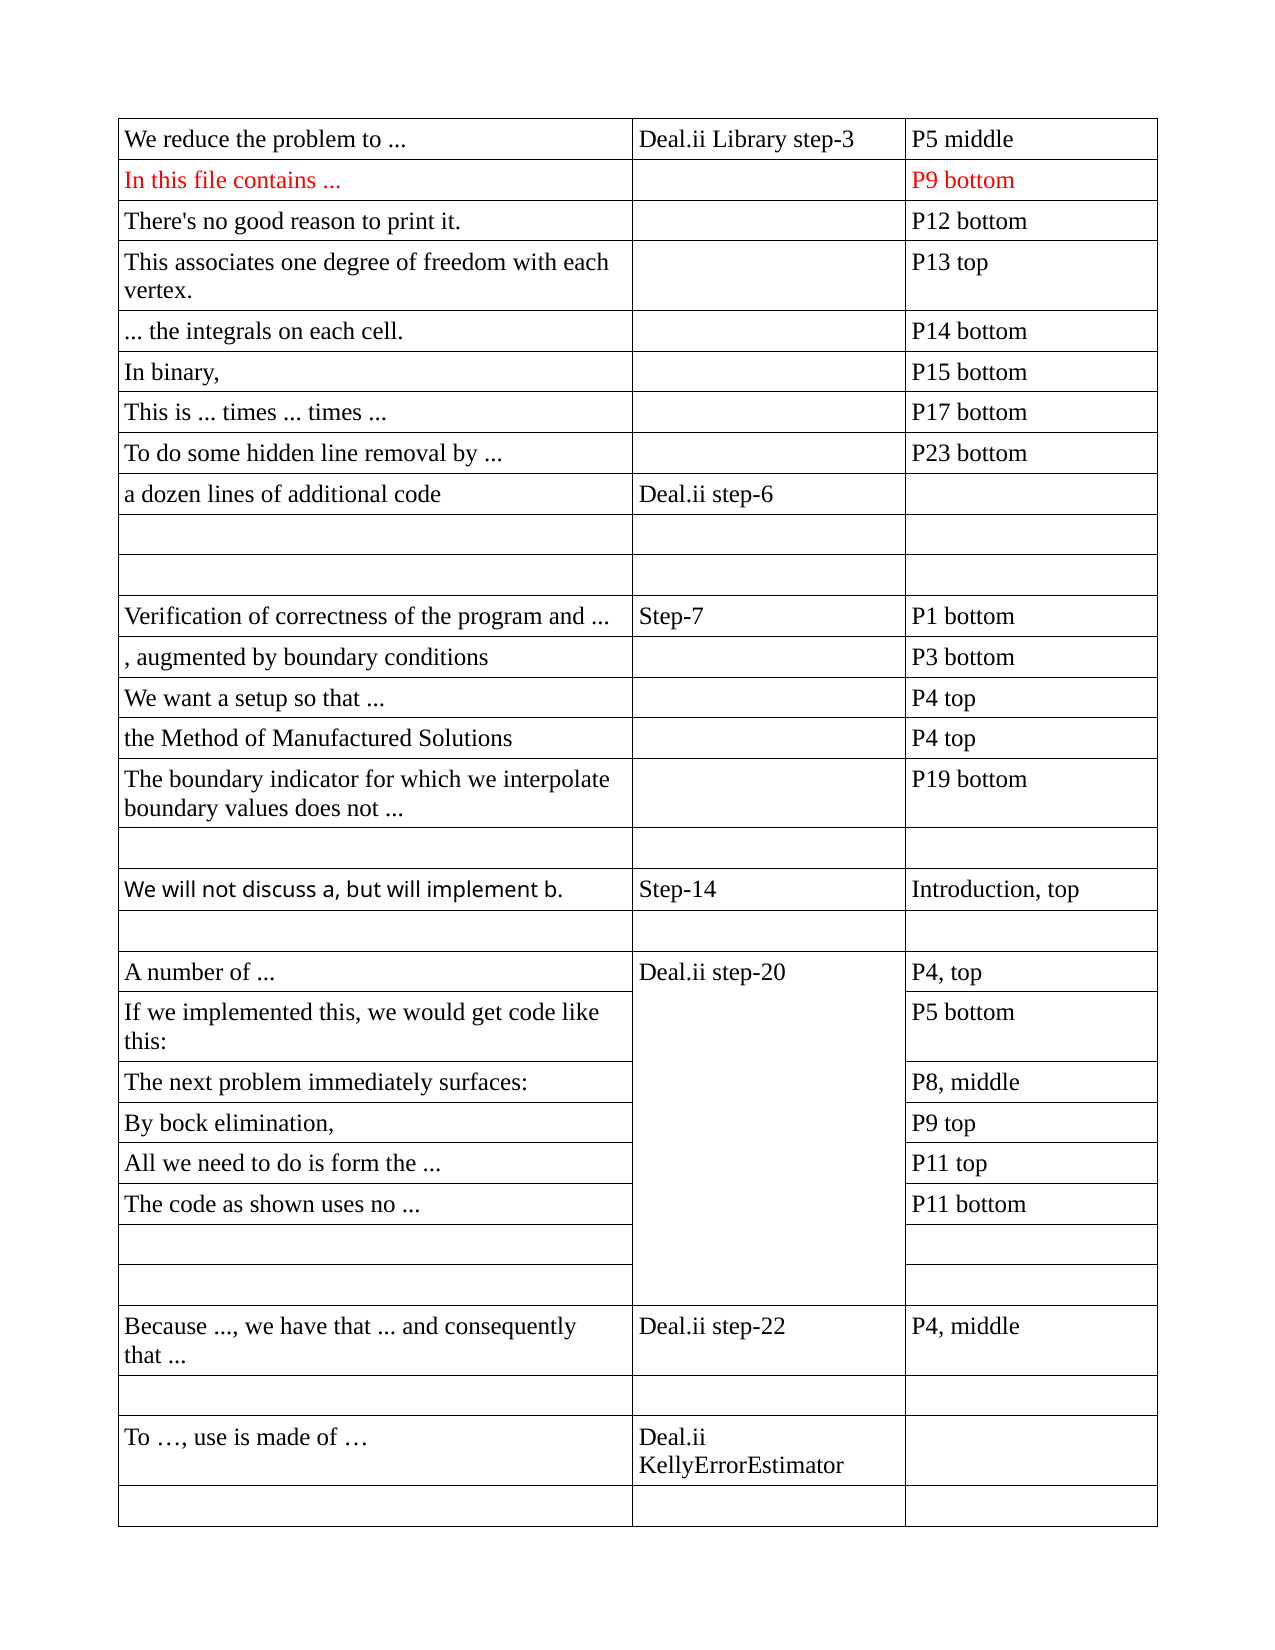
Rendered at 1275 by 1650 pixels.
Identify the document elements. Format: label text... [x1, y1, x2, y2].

table_cell P4 top [906, 718, 1157, 758]
table_cell The next problem immediately surfaces: [119, 1062, 632, 1101]
table_cell P17 bottom [906, 392, 1157, 432]
table_cell P5 middle [906, 119, 1157, 159]
table_cell [633, 678, 905, 717]
table_cell There's no good reason to print it. [119, 201, 632, 240]
table_cell The code as shown uses no ... [119, 1184, 632, 1224]
table_cell P3 bottom [906, 637, 1157, 676]
table_cell [633, 1376, 905, 1415]
table_cell [633, 911, 905, 951]
table_cell By bock elimination, [119, 1103, 632, 1142]
table_cell P19 bottom [906, 759, 1157, 827]
table_cell Deal.ii KellyErrorEstimator [633, 1416, 905, 1485]
table_cell P23 bottom [906, 433, 1157, 473]
table_cell [633, 433, 905, 473]
table_cell [906, 474, 1157, 513]
table_cell P9 top [906, 1103, 1157, 1142]
table_cell P4, middle [906, 1306, 1157, 1374]
table_cell P8, middle [906, 1062, 1157, 1101]
table_cell [633, 311, 905, 351]
table_cell [633, 555, 905, 595]
table_cell Deal.ii step-20 [633, 952, 905, 1305]
table_cell In this file contains ... [119, 160, 632, 199]
table_cell [119, 555, 632, 595]
table_cell P9 bottom [906, 160, 1157, 199]
table_cell ... the integrals on each cell. [119, 311, 632, 351]
table_cell [633, 160, 905, 199]
table_cell To …, use is made of … [119, 1416, 632, 1485]
table_cell [119, 1225, 632, 1264]
table_cell To do some hidden line removal by ... [119, 433, 632, 473]
table_cell Deal.ii step-22 [633, 1306, 905, 1374]
table_cell [906, 1265, 1157, 1305]
table_cell [119, 828, 632, 868]
table_cell Deal.ii step-6 [633, 474, 905, 513]
table_cell [633, 352, 905, 391]
table_cell [633, 828, 905, 868]
table_cell Introduction, top [906, 869, 1157, 910]
table_cell We want a setup so that ... [119, 678, 632, 717]
table_cell P5 bottom [906, 992, 1157, 1061]
table_cell P4 top [906, 678, 1157, 717]
table_cell [906, 1416, 1157, 1485]
table_cell [906, 1225, 1157, 1264]
table_cell We will not discuss a, but will implement b. [119, 869, 632, 910]
table_cell [633, 637, 905, 676]
table_cell Verification of correctness of the program and ... [119, 596, 632, 636]
table_cell This is ... times ... times ... [119, 392, 632, 432]
table_cell P11 top [906, 1143, 1157, 1183]
table_cell [633, 241, 905, 310]
table_cell P15 bottom [906, 352, 1157, 391]
table_cell [633, 392, 905, 432]
table_cell [119, 911, 632, 951]
table_cell [633, 759, 905, 827]
table_cell Step-14 [633, 869, 905, 910]
table_cell P11 bottom [906, 1184, 1157, 1224]
table_cell All we need to do is form the ... [119, 1143, 632, 1183]
table_cell In binary, [119, 352, 632, 391]
table_cell [119, 515, 632, 554]
table_cell This associates one degree of freedom with each vertex. [119, 241, 632, 310]
table_cell a dozen lines of additional code [119, 474, 632, 513]
table_cell [633, 718, 905, 758]
table_cell The boundary indicator for which we interpolate boundary values does not ... [119, 759, 632, 827]
table_cell [906, 1376, 1157, 1415]
table_cell P1 bottom [906, 596, 1157, 636]
table_cell [906, 1486, 1157, 1526]
table_cell [119, 1376, 632, 1415]
table_cell the Method of Manufactured Solutions [119, 718, 632, 758]
table_cell Deal.ii Library step-3 [633, 119, 905, 159]
table_cell P13 top [906, 241, 1157, 310]
table_cell [906, 515, 1157, 554]
table_cell A number of ... [119, 952, 632, 991]
table_cell [119, 1265, 632, 1305]
table_cell [633, 515, 905, 554]
table_cell P12 bottom [906, 201, 1157, 240]
table_cell [906, 911, 1157, 951]
table_cell , augmented by boundary conditions [119, 637, 632, 676]
table_cell [906, 555, 1157, 595]
table_cell [119, 1486, 632, 1526]
table_cell P14 bottom [906, 311, 1157, 351]
table_cell [633, 1486, 905, 1526]
table_cell Step-7 [633, 596, 905, 636]
table_cell We reduce the problem to ... [119, 119, 632, 159]
table_cell [906, 828, 1157, 868]
table_cell P4, top [906, 952, 1157, 991]
table_cell If we implemented this, we would get code like this: [119, 992, 632, 1061]
table_cell [633, 201, 905, 240]
table_cell Because ..., we have that ... and consequently that ... [119, 1306, 632, 1374]
